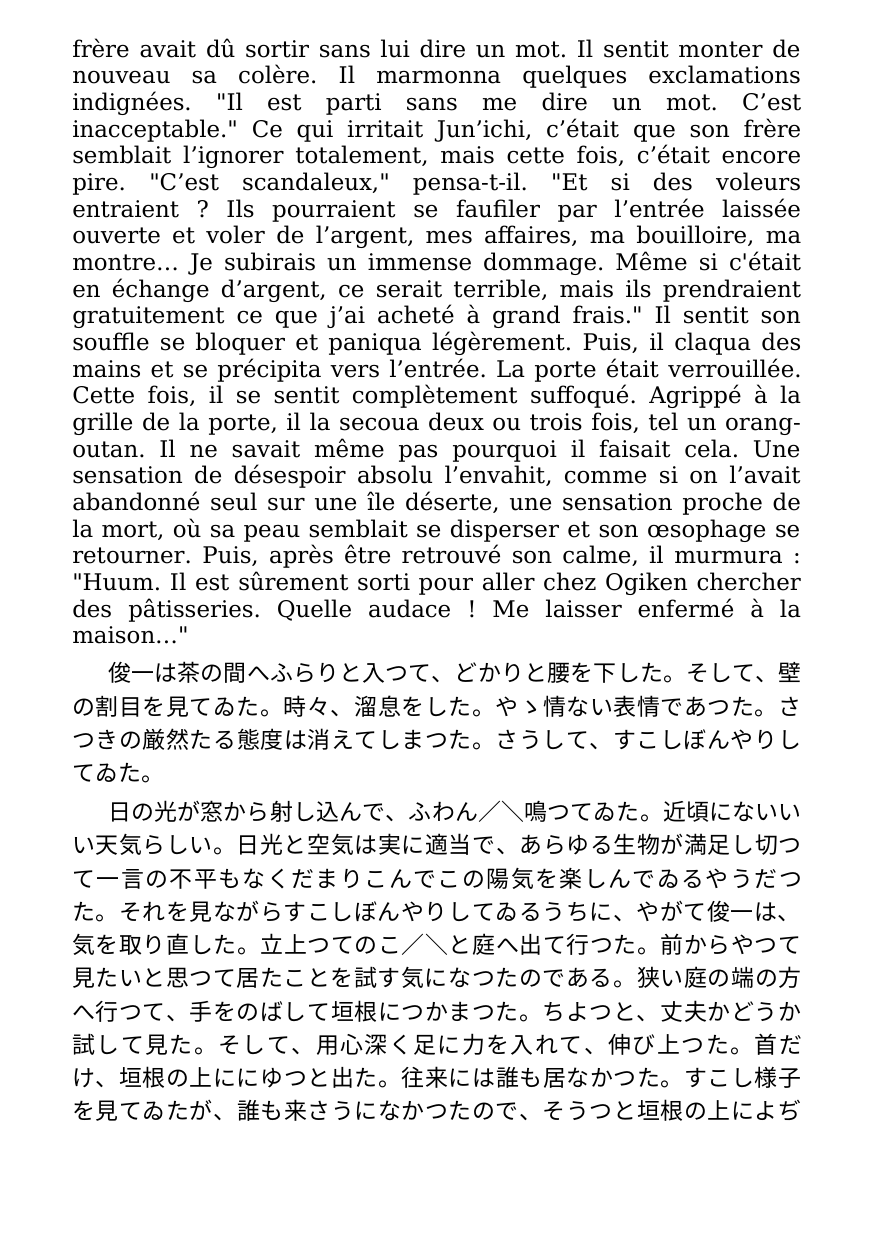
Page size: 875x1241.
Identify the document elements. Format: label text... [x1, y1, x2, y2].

text frère avait dû sortir sans lui dire un mot. Il sentit monter de nouveau sa colère. Il marmonna quelques exclamations indignées. "Il est parti sans me dire un mot. C’est inacceptable." Ce qui irritait Jun’ichi, c’était que son frère semblait l’ignorer totalement, mais cette fois, c’était encore pire. "C’est scandaleux," pensa-t-il. "Et si des voleurs entraient ? Ils pourraient se faufiler par l’entrée laissée ouverte et voler de l’argent, mes affaires, ma bouilloire, ma montre… Je subirais un immense dommage. Même si c'était en échange d’argent, ce serait terrible, mais ils prendraient gratuitement ce que j’ai acheté à grand frais." Il sentit son souffle se bloquer et paniqua légèrement. Puis, il claqua des mains et se précipita vers l’entrée. La porte était verrouillée. Cette fois, il se sentit complètement suffoqué. Agrippé à la grille de la porte, il la secoua deux ou trois fois, tel un orang-outan. Il ne savait même pas pourquoi il faisait cela. Une sensation de désespoir absolu l’envahit, comme si on l’avait abandonné seul sur une île déserte, une sensation proche de la mort, où sa peau semblait se disperser et son œsophage se retourner. Puis, après être retrouvé son calme, il murmura : "Huum. Il est sûrement sorti pour aller chez Ogiken chercher des pâtisseries. Quelle audace ! Me laisser enfermé à la maison…" [72, 36, 802, 649]
text 俊一は茶の間へふらりと入つて、どかりと腰を下した。そして、壁の割目を見てゐた。時々、溜息をした。やゝ情ない表情であつた。さつきの厳然たる態度は消えてしまつた。さうして、すこしぼんやりしてゐた。 [72, 655, 802, 788]
text 日の光が窓から射し込んで、ふわん／＼鳴つてゐた。近頃にないいい天気らしい。日光と空気は実に適当で、あらゆる生物が満足し切つて一言の不平もなくだまりこんでこの陽気を楽しんでゐるやうだつた。それを見ながらすこしぼんやりしてゐるうちに、やがて俊一は、気を取り直した。立上つてのこ／＼と庭へ出て行つた。前からやつて見たいと思つて居たことを試す気になつたのである。狭い庭の端の方へ行つて、手をのばして垣根につかまつた。ちよつと、丈夫かどうか試して見た。そして、用心深く足に力を入れて、伸び上つた。首だけ、垣根の上ににゆつと出た。往来には誰も居なかつた。すこし様子を見てゐたが、誰も来さうになかつたので、そうつと垣根の上によぢ [72, 794, 802, 1126]
